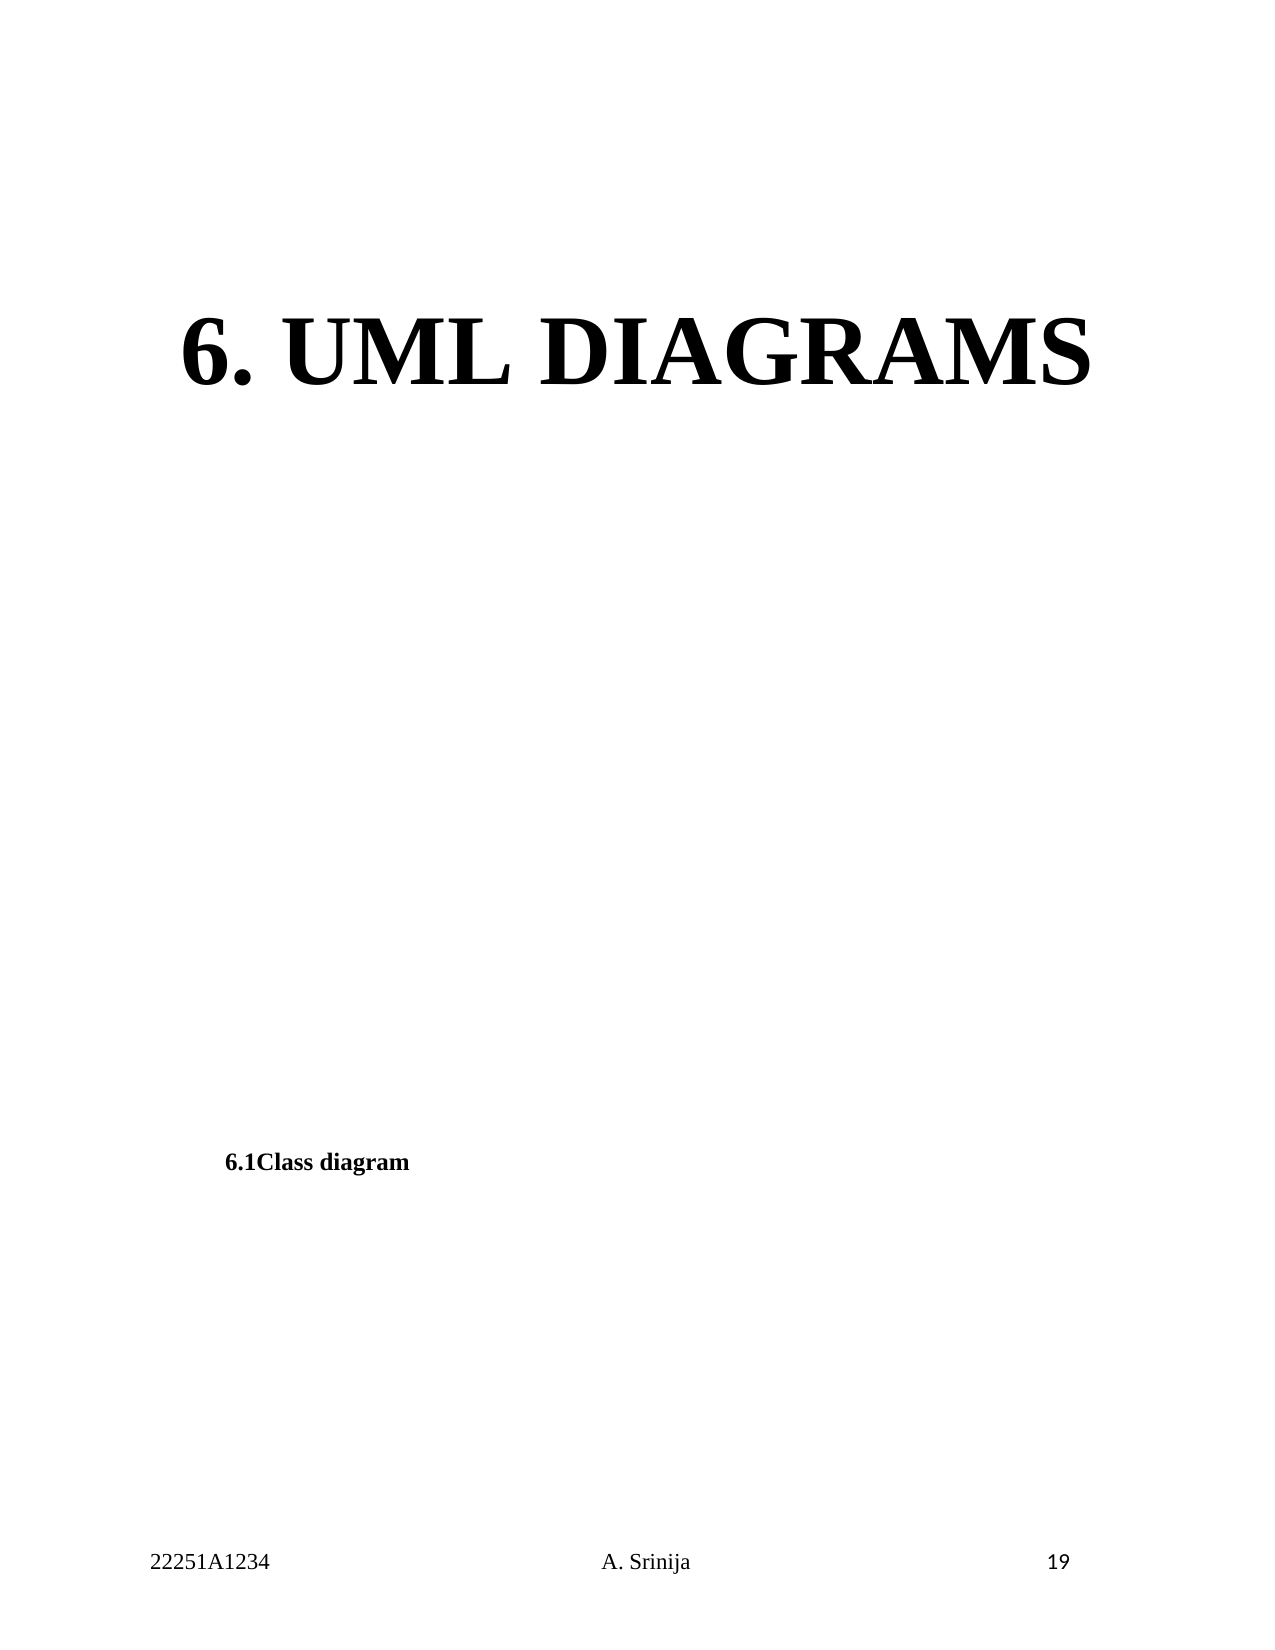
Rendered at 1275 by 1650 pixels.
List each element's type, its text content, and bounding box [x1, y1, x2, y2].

text 6. UML DIAGRAMS [150, 291, 1125, 406]
text 6.1Class diagram [225, 1147, 1125, 1176]
